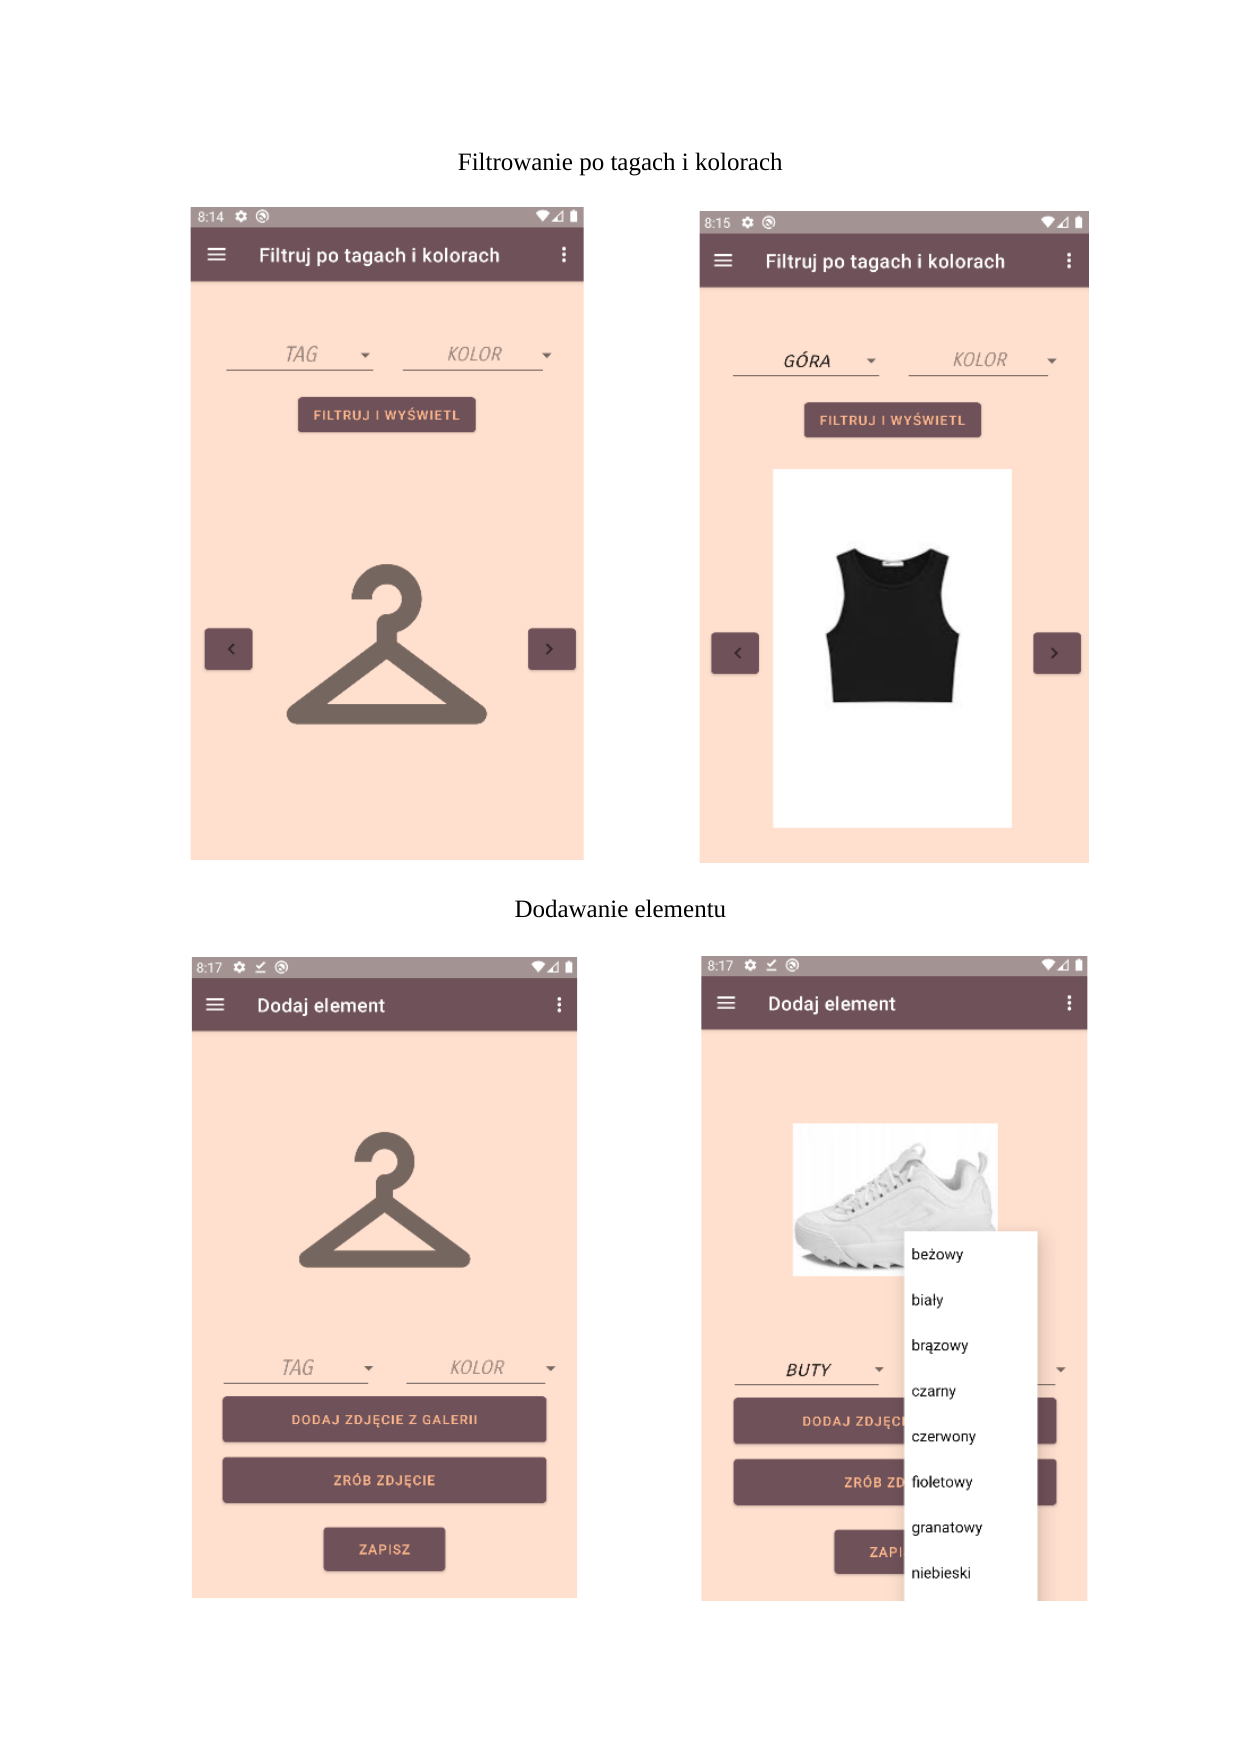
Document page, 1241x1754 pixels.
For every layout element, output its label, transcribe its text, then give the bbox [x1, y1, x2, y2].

picture [190, 207, 584, 860]
text Dodawanie elementu [118, 894, 1122, 923]
picture [701, 956, 1088, 1601]
text Filtrowanie po tagach i kolorach [118, 147, 1122, 176]
picture [699, 211, 1089, 863]
picture [191, 957, 578, 1598]
